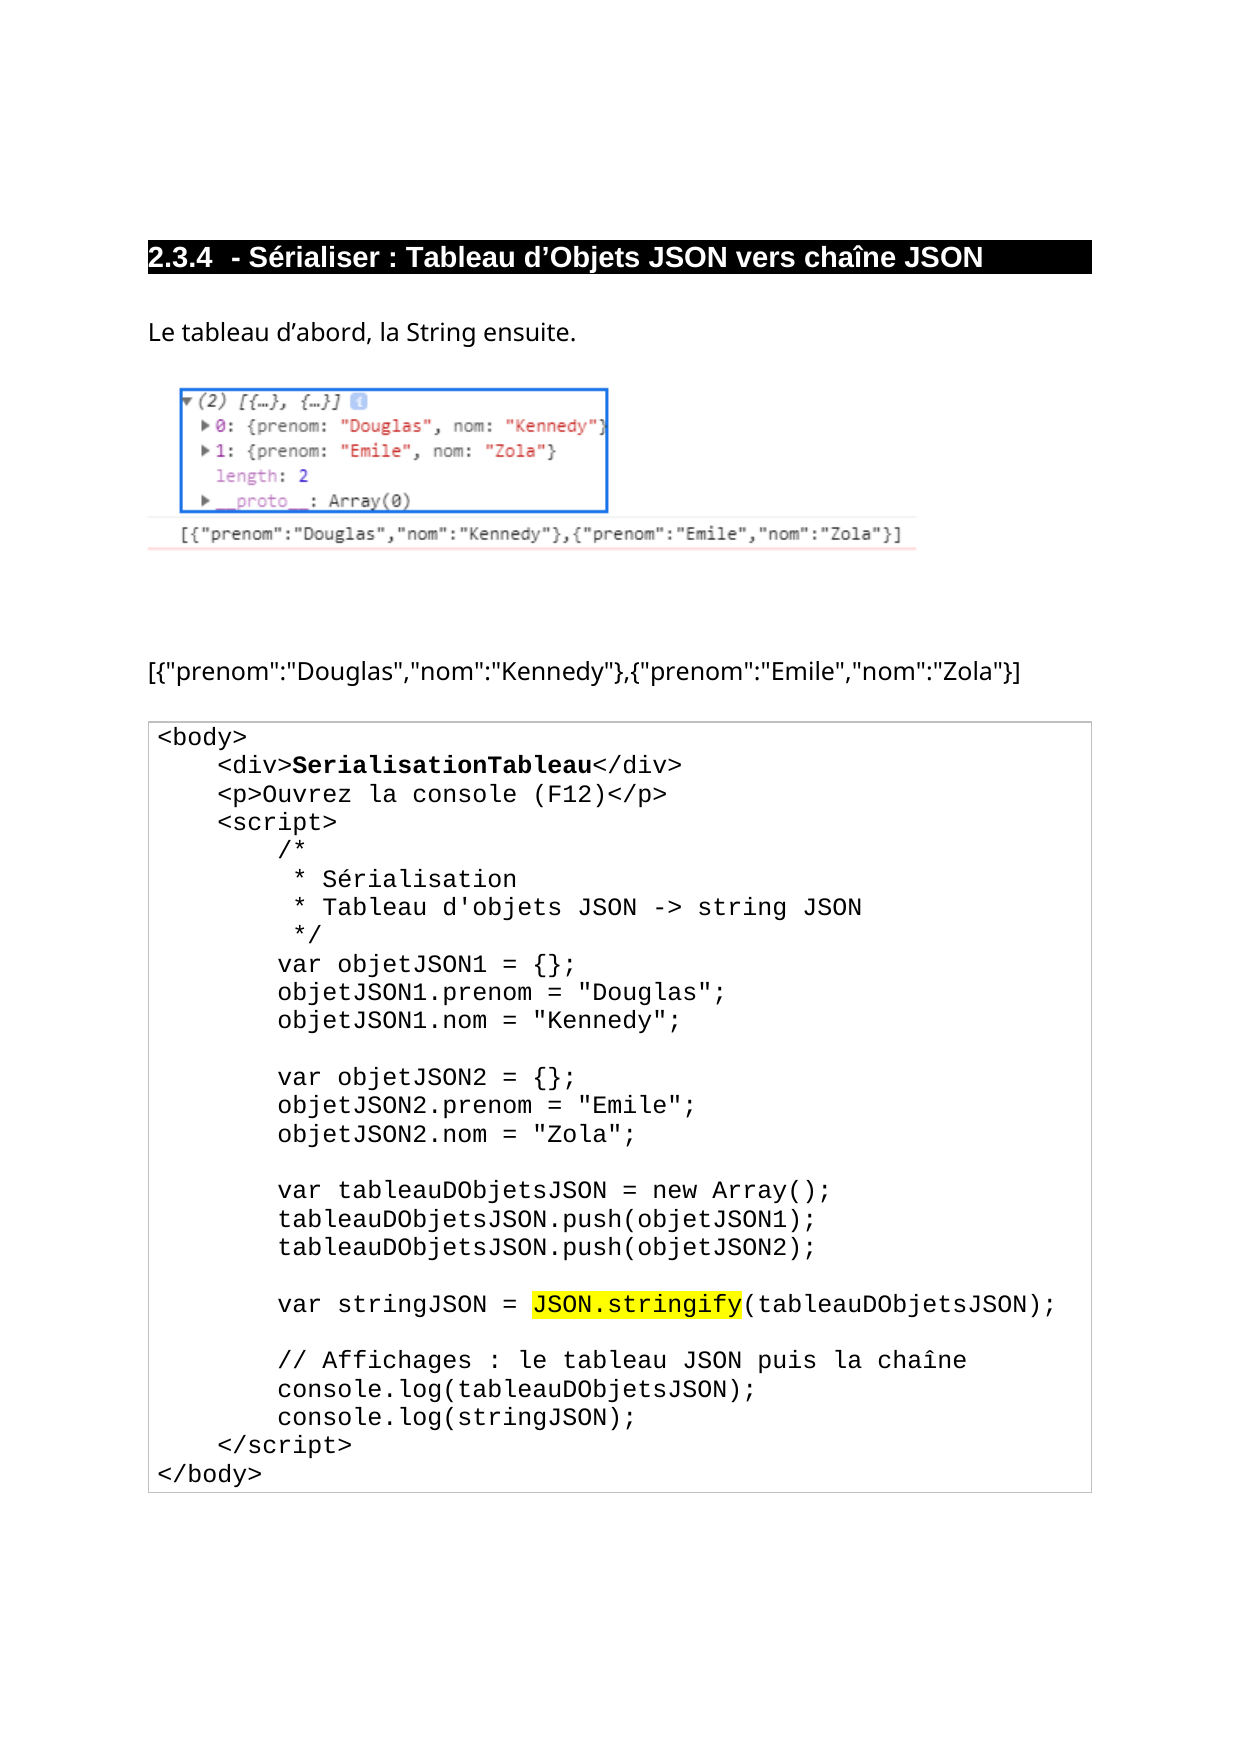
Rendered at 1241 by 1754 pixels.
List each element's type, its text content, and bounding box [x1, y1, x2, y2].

text * Sérialisation [149, 863, 1091, 891]
text <script> [149, 806, 1091, 835]
text /* [149, 835, 1091, 863]
text * Tableau d'objets JSON -> string JSON [149, 891, 1091, 920]
text </script> [149, 1430, 1091, 1458]
text <p>Ouvrez la console (F12)</p> [149, 778, 1091, 806]
text console.log(tableauDObjetsJSON); [149, 1373, 1091, 1401]
text var objetJSON2 = {}; [149, 1061, 1091, 1090]
text // Affichages : le tableau JSON puis la chaîne [149, 1345, 1091, 1373]
text </body> [149, 1458, 1091, 1492]
text objetJSON1.prenom = "Douglas"; [149, 976, 1091, 1005]
text */ [149, 920, 1091, 948]
text <body> [149, 723, 1091, 750]
text <div>SerialisationTableau</div> [149, 750, 1091, 778]
text objetJSON2.prenom = "Emile"; [149, 1090, 1091, 1118]
text console.log(stringJSON); [149, 1401, 1091, 1430]
text Le tableau d’abord, la String ensuite. [148, 314, 1092, 348]
text [{"prenom":"Douglas","nom":"Kennedy"},{"prenom":"Emile","nom":"Zola"}] [148, 653, 1092, 687]
text var objetJSON1 = {}; [149, 948, 1091, 976]
text tableauDObjetsJSON.push(objetJSON1); [149, 1203, 1091, 1231]
subtitle - Sérialiser : Tableau d’Objets JSON vers chaîne JSON [148, 240, 1092, 274]
text objetJSON2.nom = "Zola"; [149, 1118, 1091, 1149]
text objetJSON1.nom = "Kennedy"; [149, 1005, 1091, 1036]
picture [147, 382, 917, 551]
text var stringJSON = JSON.stringify(tableauDObjetsJSON); [149, 1288, 1091, 1319]
text tableauDObjetsJSON.push(objetJSON2); [149, 1231, 1091, 1263]
text var tableauDObjetsJSON = new Array(); [149, 1175, 1091, 1203]
